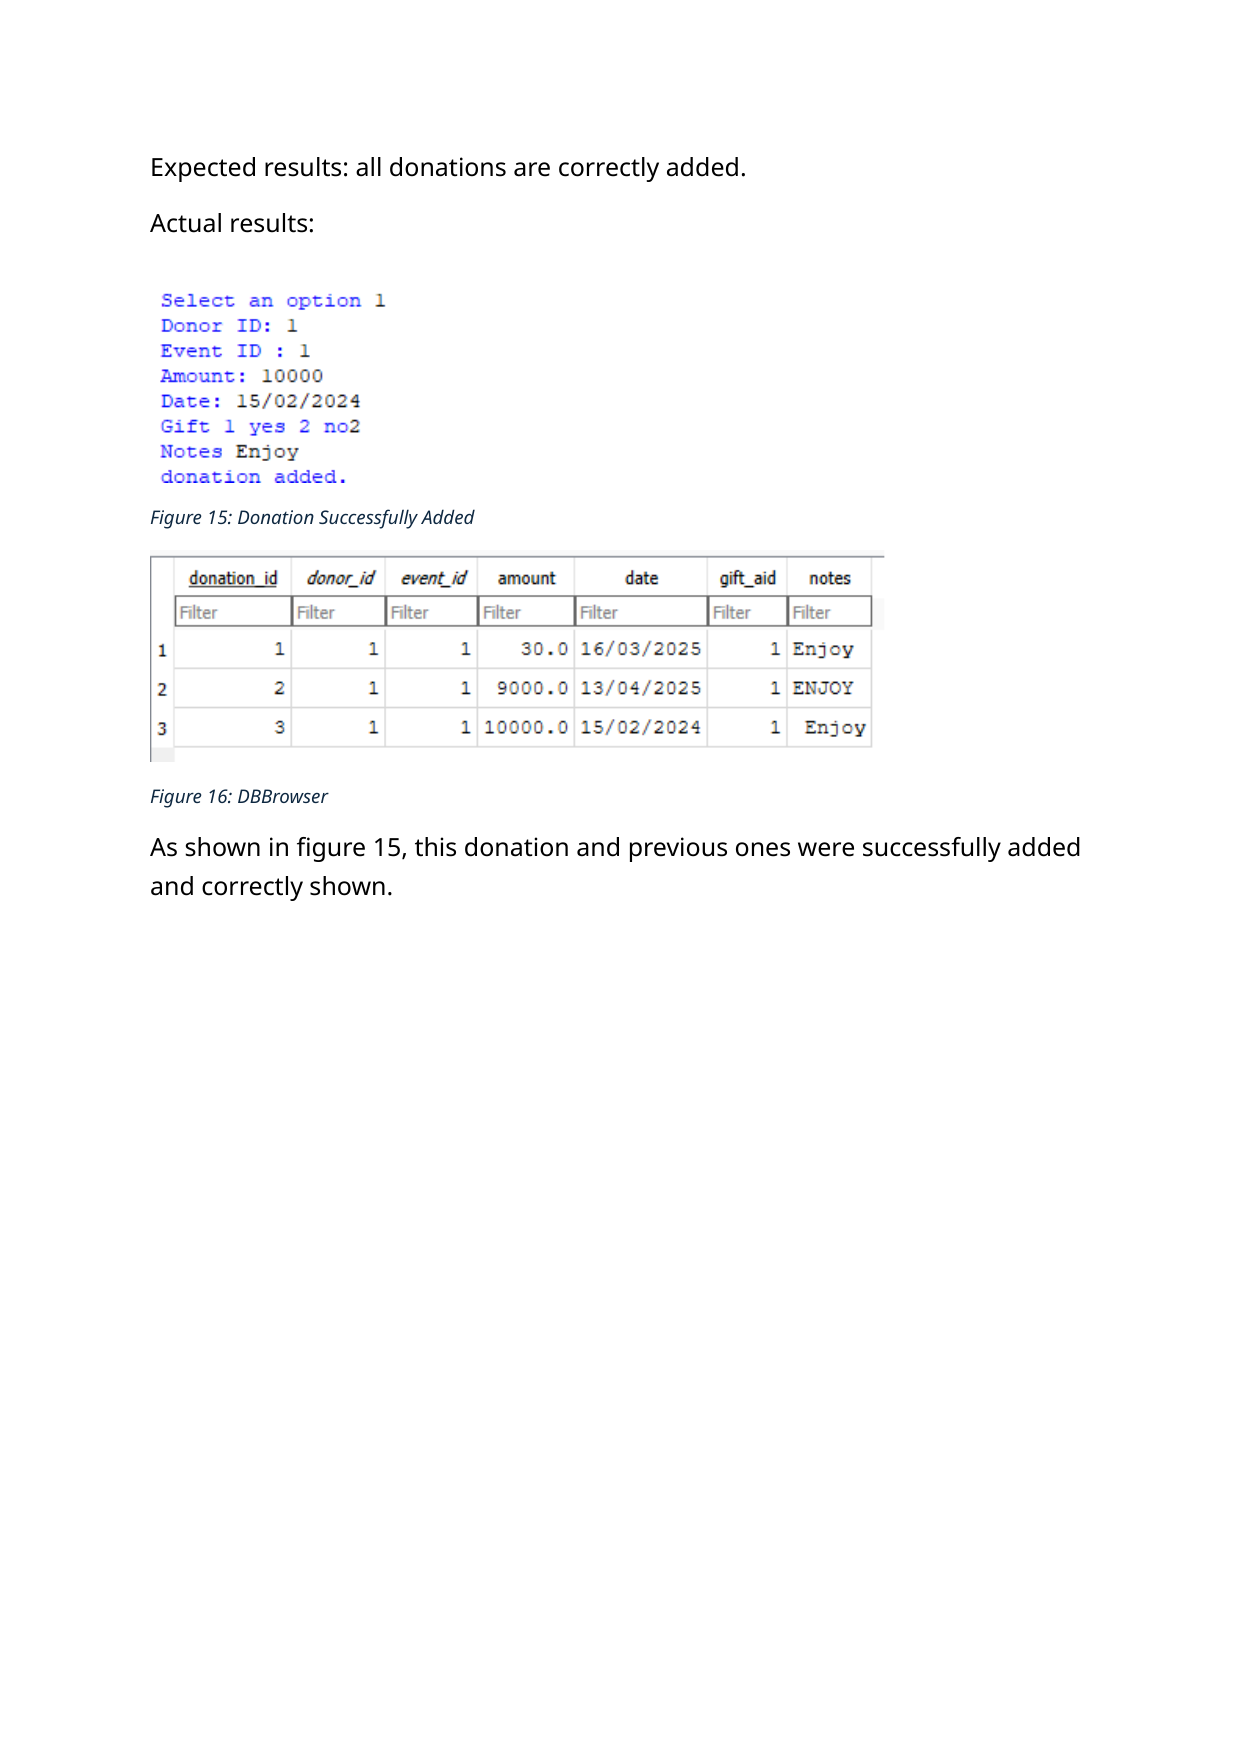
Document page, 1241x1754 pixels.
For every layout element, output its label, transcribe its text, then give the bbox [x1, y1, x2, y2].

text Actual results: [150, 206, 1090, 240]
text Figure 16: DBBrowser [150, 783, 1090, 808]
text Expected results: all donations are correctly added. [150, 150, 1090, 184]
text As shown in figure 15, this donation and previous ones were successfully added and correctly shown. [150, 829, 1090, 903]
text Figure 15: Donation Successfully Added [150, 504, 1090, 529]
